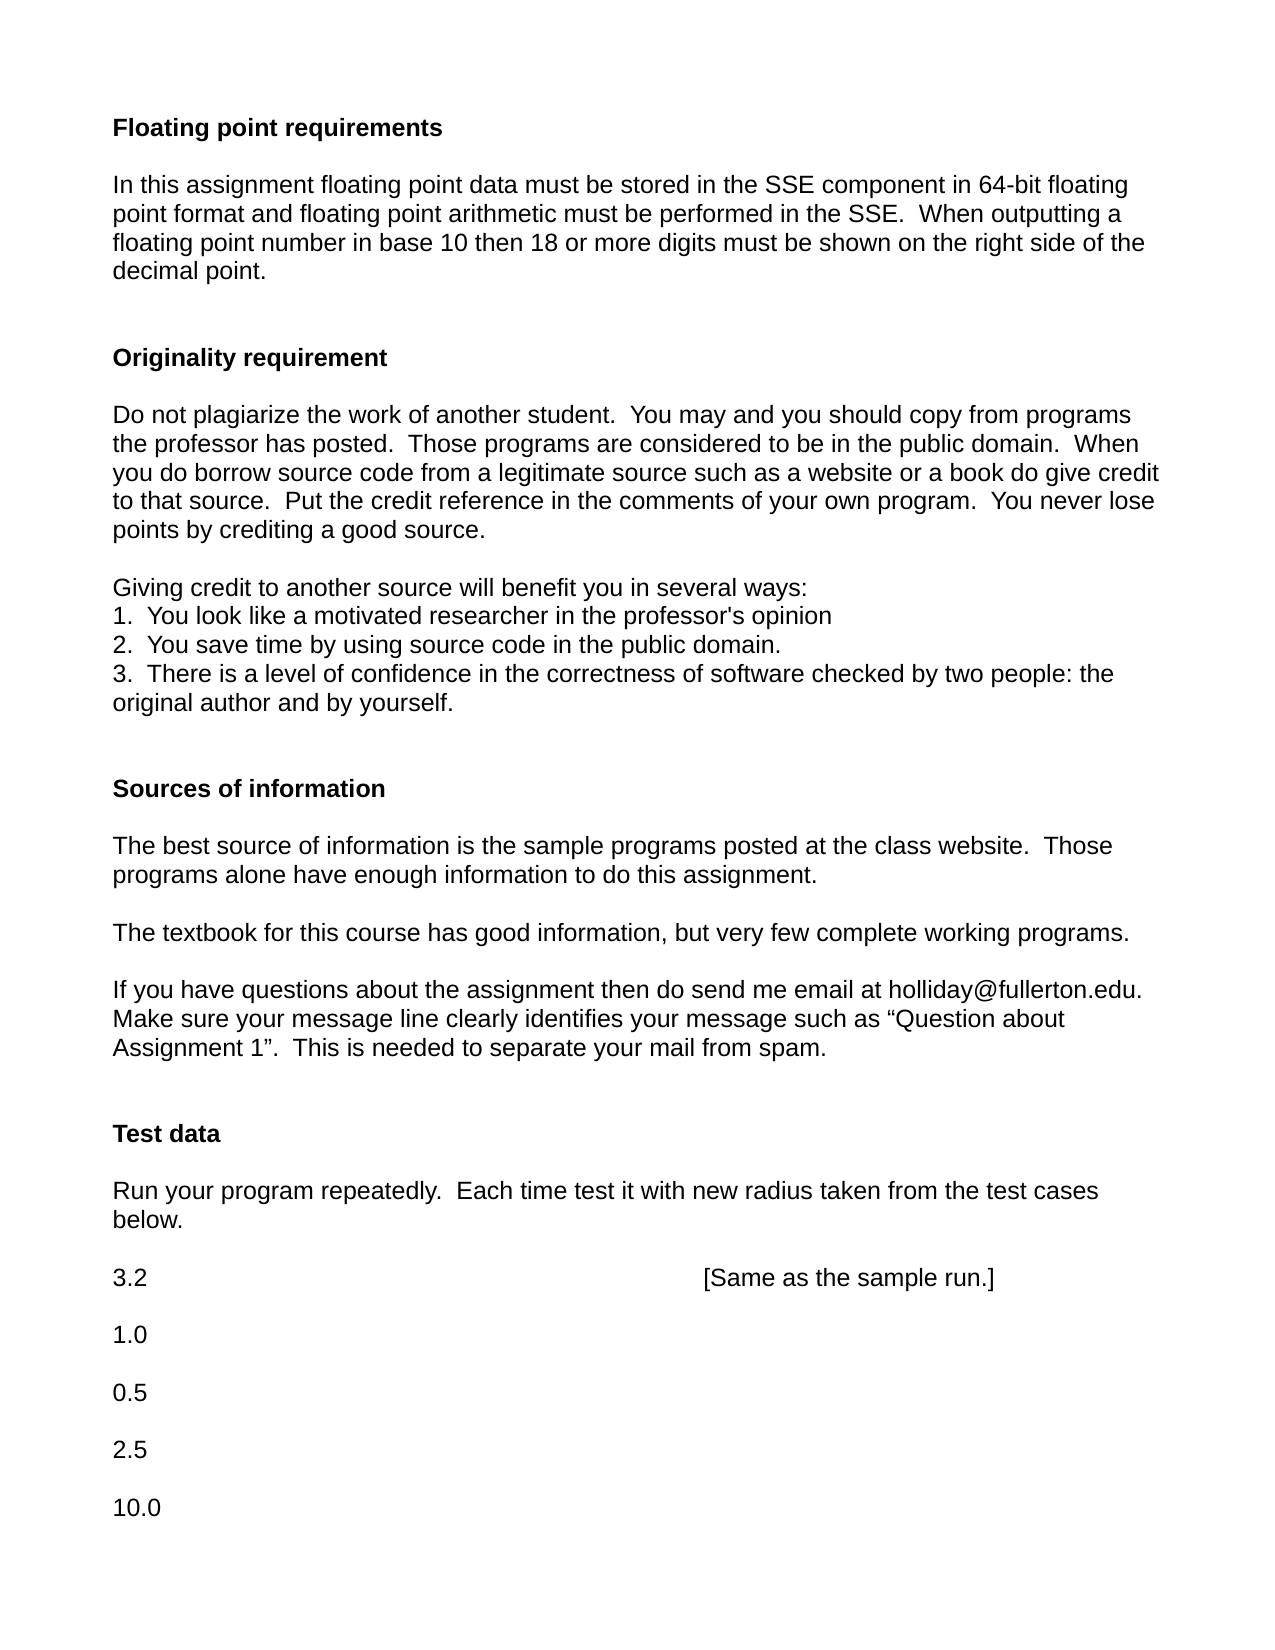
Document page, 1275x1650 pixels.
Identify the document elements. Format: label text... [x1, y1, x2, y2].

text 1. You look like a motivated researcher in the professor's opinion [112, 601, 1162, 630]
text In this assignment floating point data must be stored in the SSE component in 64-bit floating point format and floating point arithmetic must be performed in the SSE. When outputting a floating point number in base 10 then 18 or more digits must be shown on the right side of the decimal point. [112, 170, 1162, 285]
text Sources of information [112, 774, 1162, 802]
text 2. You save time by using source code in the public domain. [112, 630, 1162, 659]
text 10.0 [112, 1492, 1162, 1521]
text 3.2 [Same as the sample run.] [112, 1262, 1162, 1291]
text Run your program repeatedly. Each time test it with new radius taken from the test cases below. [112, 1176, 1162, 1234]
text Originality requirement [112, 342, 1162, 371]
text Test data [112, 1119, 1162, 1147]
text The textbook for this course has good information, but very few complete working programs. [112, 917, 1162, 946]
text 2.5 [112, 1435, 1162, 1464]
text 0.5 [112, 1377, 1162, 1406]
text Giving credit to another source will benefit you in several ways: [112, 572, 1162, 601]
text Do not plagiarize the work of another student. You may and you should copy from programs the professor has posted. Those programs are considered to be in the public domain. When you do borrow source code from a legitimate source such as a website or a book do give credit to that source. Put the credit reference in the comments of your own program. You never lose points by crediting a good source. [112, 400, 1162, 544]
text 1.0 [112, 1320, 1162, 1349]
text If you have questions about the assignment then do send me email at holliday@fullerton.edu. Make sure your message line clearly identifies your message such as “Question about Assignment 1”. This is needed to separate your mail from spam. [112, 975, 1162, 1061]
text Floating point requirements [112, 112, 1162, 141]
text 3. There is a level of confidence in the correctness of software checked by two people: the original author and by yourself. [112, 659, 1162, 716]
text The best source of information is the sample programs posted at the class website. Those programs alone have enough information to do this assignment. [112, 831, 1162, 889]
